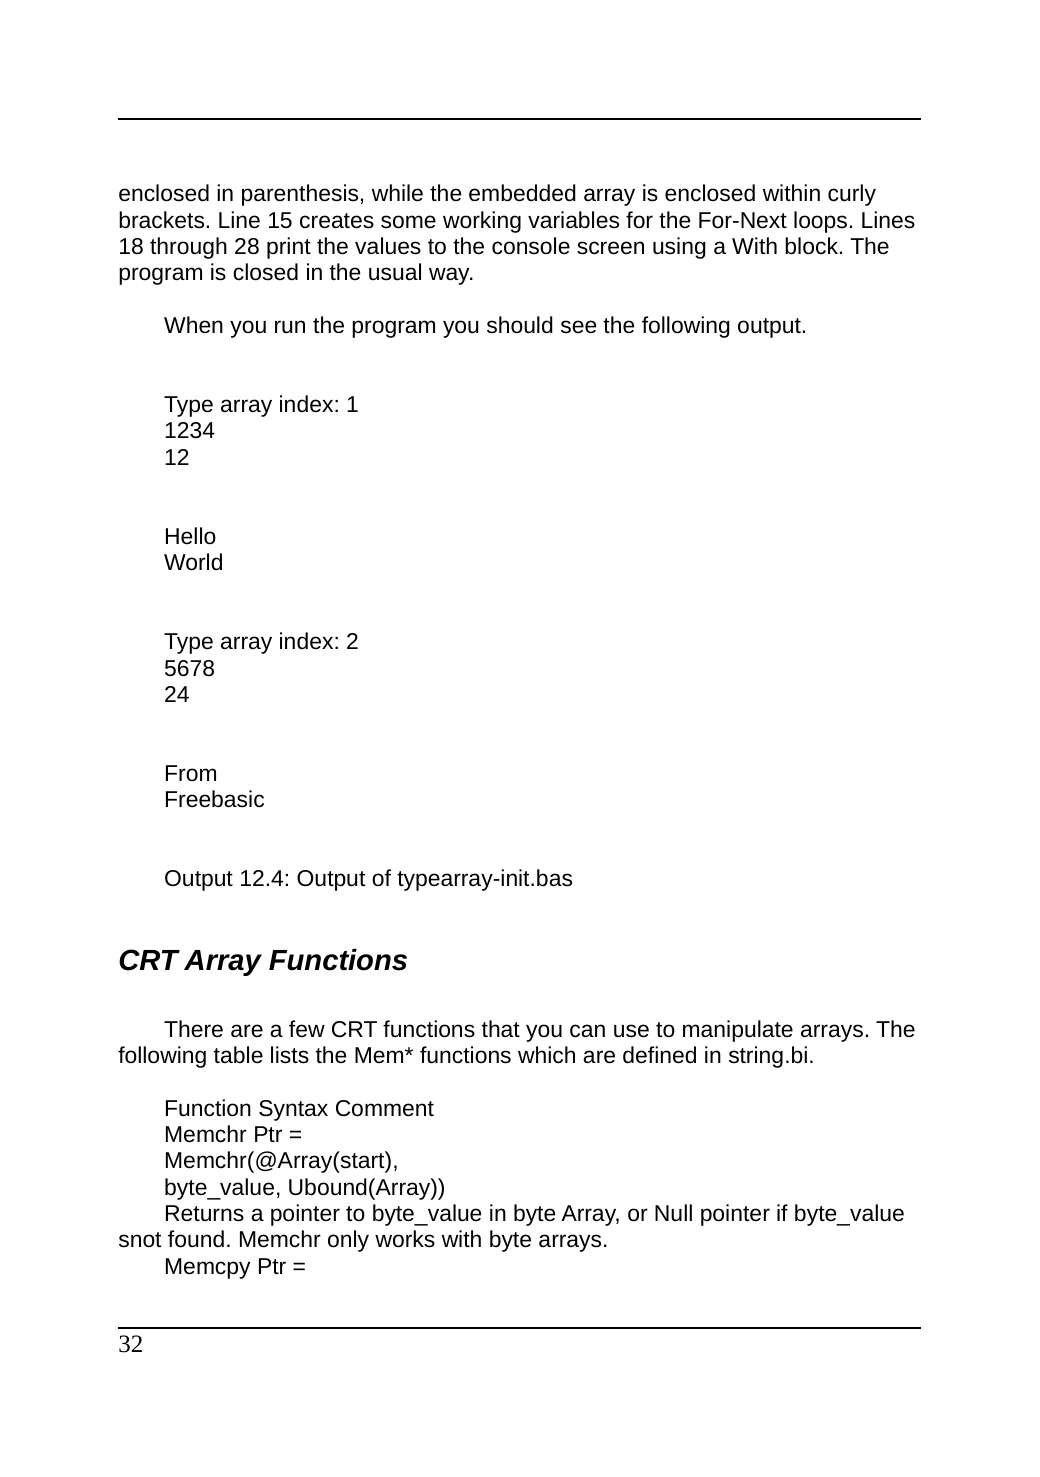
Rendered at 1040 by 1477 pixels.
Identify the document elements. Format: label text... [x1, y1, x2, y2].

text Hello [118, 523, 921, 549]
text 1234 [118, 417, 921, 444]
text Type array index: 2 [118, 628, 921, 654]
text Memcpy Ptr = [118, 1253, 921, 1279]
text When you run the program you should see the following output. [118, 312, 921, 338]
subtitle CRT Array Functions [118, 943, 921, 977]
text enclosed in parenthesis, while the embedded array is enclosed within curly brackets. Line 15 creates some working variables for the For-Next loops. Lines 18 through 28 print the values to the console screen using a With block. The program is closed in the usual way. [118, 180, 921, 286]
text 24 [118, 681, 921, 707]
text Freebasic [118, 786, 921, 813]
text Function Syntax Comment [118, 1094, 921, 1121]
text Returns a pointer to byte_value in byte Array, or Null pointer if byte_value snot found. Memchr only works with byte arrays. [118, 1200, 921, 1253]
text 5678 [118, 654, 921, 681]
text Memchr(@Array(start), [118, 1147, 921, 1174]
text Memchr Ptr = [118, 1121, 921, 1147]
text 12 [118, 444, 921, 470]
text byte_value, Ubound(Array)) [118, 1174, 921, 1200]
text There are a few CRT functions that you can use to manipulate arrays. The following table lists the Mem* functions which are defined in string.bi. [118, 1016, 921, 1068]
text Output 12.4: Output of typearray-init.bas [118, 865, 921, 892]
text From [118, 760, 921, 786]
text Type array index: 1 [118, 391, 921, 417]
text World [118, 549, 921, 576]
